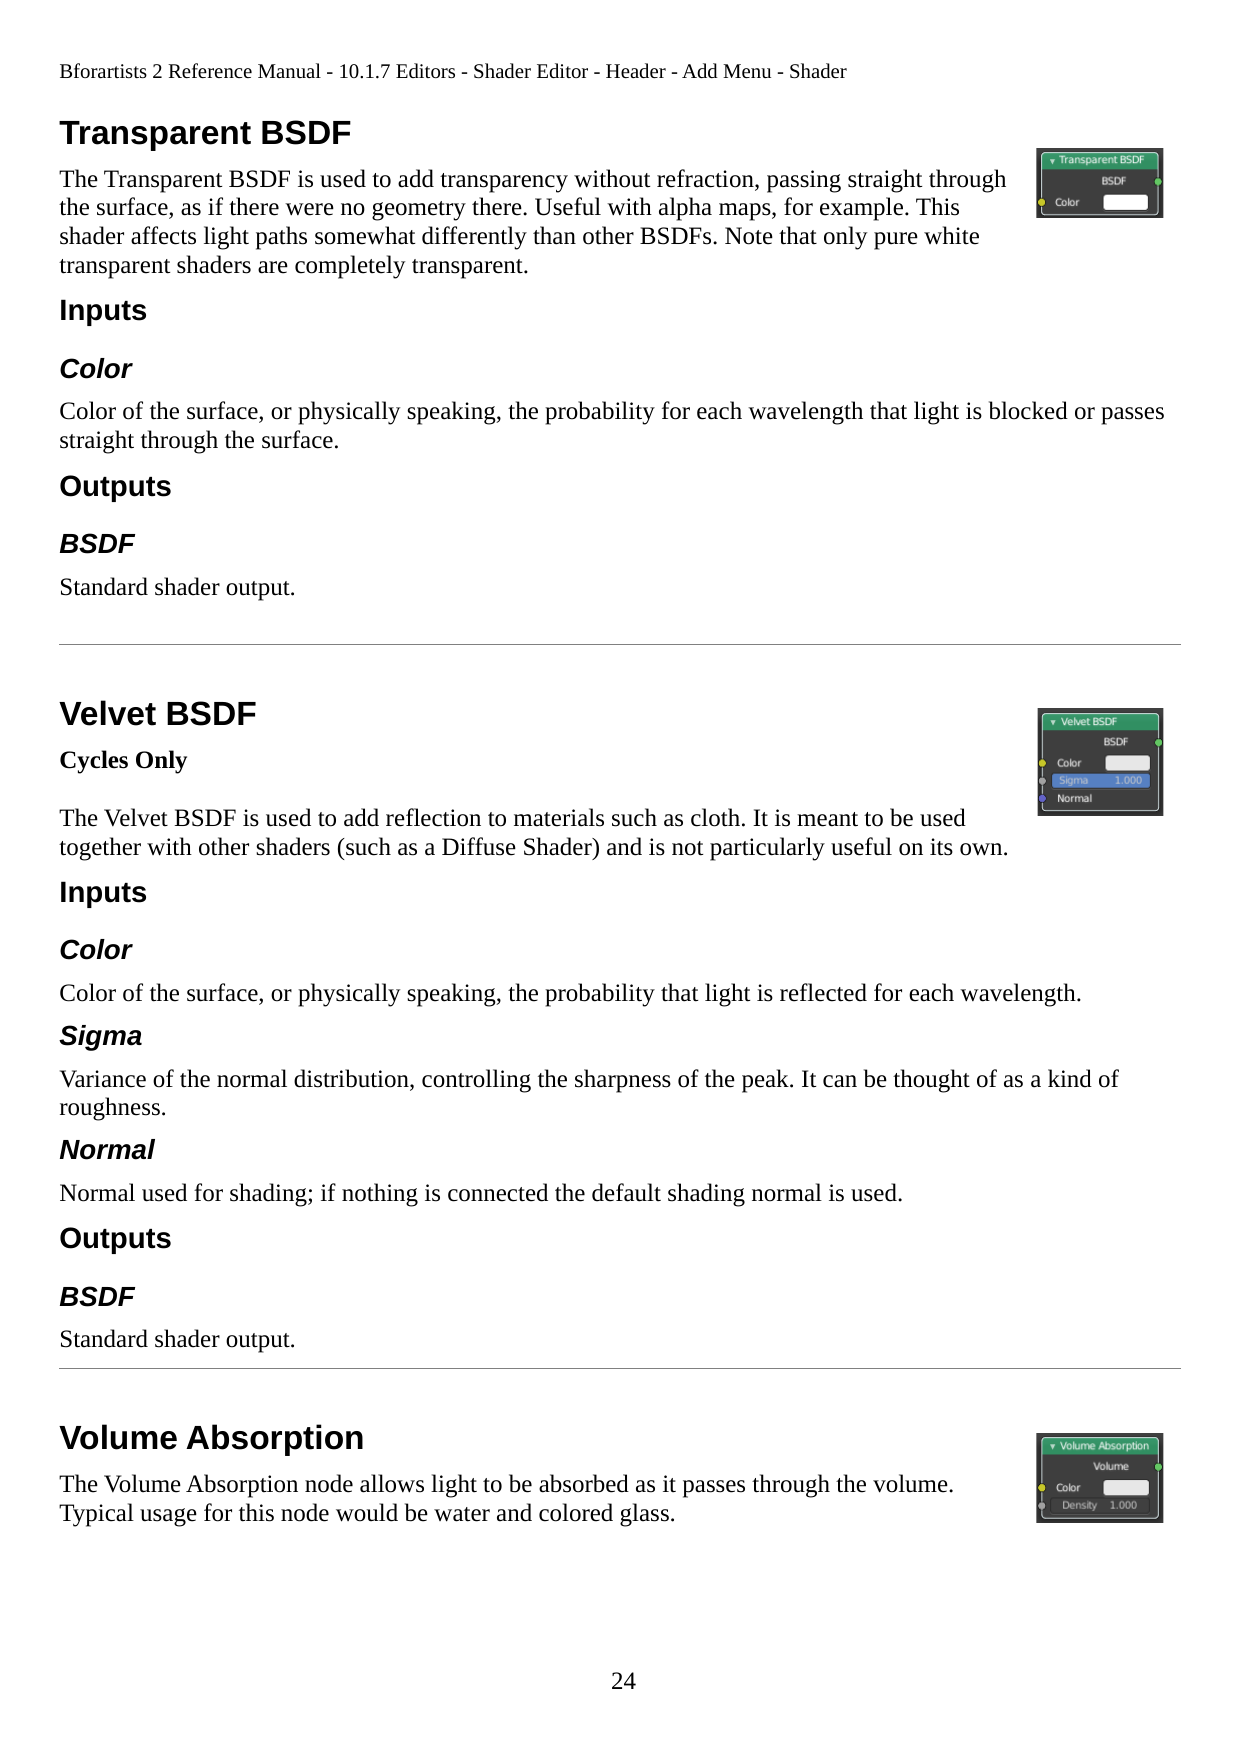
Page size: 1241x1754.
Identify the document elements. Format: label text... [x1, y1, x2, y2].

subtitle Inputs [59, 875, 1181, 909]
picture [1037, 708, 1164, 816]
subtitle Transparent BSDF [59, 113, 1181, 151]
text Color of the surface, or physically speaking, the probability that light is reflected for each wavelength. [59, 978, 1181, 1007]
text The Velvet BSDF is used to add reflection to materials such as cloth. It is meant to be used together with other shaders (such as a Diffuse Shader) and is not particularly useful on its own. [59, 803, 1181, 860]
text The Volume Absorption node allows light to be absorbed as it passes through the volume. Typical usage for this node would be water and colored glass. [59, 1469, 1181, 1527]
subtitle Normal [59, 1134, 1181, 1166]
subtitle Color [59, 352, 1181, 384]
text Normal used for shading; if nothing is connected the default shading normal is used. [59, 1178, 1181, 1207]
subtitle Outputs [59, 468, 1181, 502]
text Color of the surface, or physically speaking, the probability for each wavelength that light is blocked or passes straight through the surface. [59, 396, 1181, 454]
text Standard shader output. [59, 1324, 1181, 1353]
subtitle BSDF [59, 1280, 1181, 1312]
subtitle Inputs [59, 293, 1181, 327]
subtitle BSDF [59, 527, 1181, 559]
picture [1036, 1433, 1164, 1523]
picture [1036, 148, 1164, 218]
text [1164, 745, 1181, 774]
subtitle Sigma [59, 1019, 1181, 1051]
subtitle Outputs [59, 1221, 1181, 1255]
text Cycles Only [59, 745, 1037, 774]
text Standard shader output. [59, 572, 1181, 600]
subtitle Velvet BSDF [59, 694, 1181, 733]
subtitle Volume Absorption [59, 1418, 1181, 1457]
text The Transparent BSDF is used to add transparency without refraction, passing straight through the surface, as if there were no geometry there. Useful with alpha maps, for example. This shader affects light paths somewhat differently than other BSDFs. Note that only pure white transparent shaders are completely transparent. [59, 164, 1181, 279]
subtitle Color [59, 934, 1181, 966]
text Variance of the normal distribution, controlling the sharpness of the peak. It can be thought of as a kind of roughness. [59, 1064, 1181, 1121]
